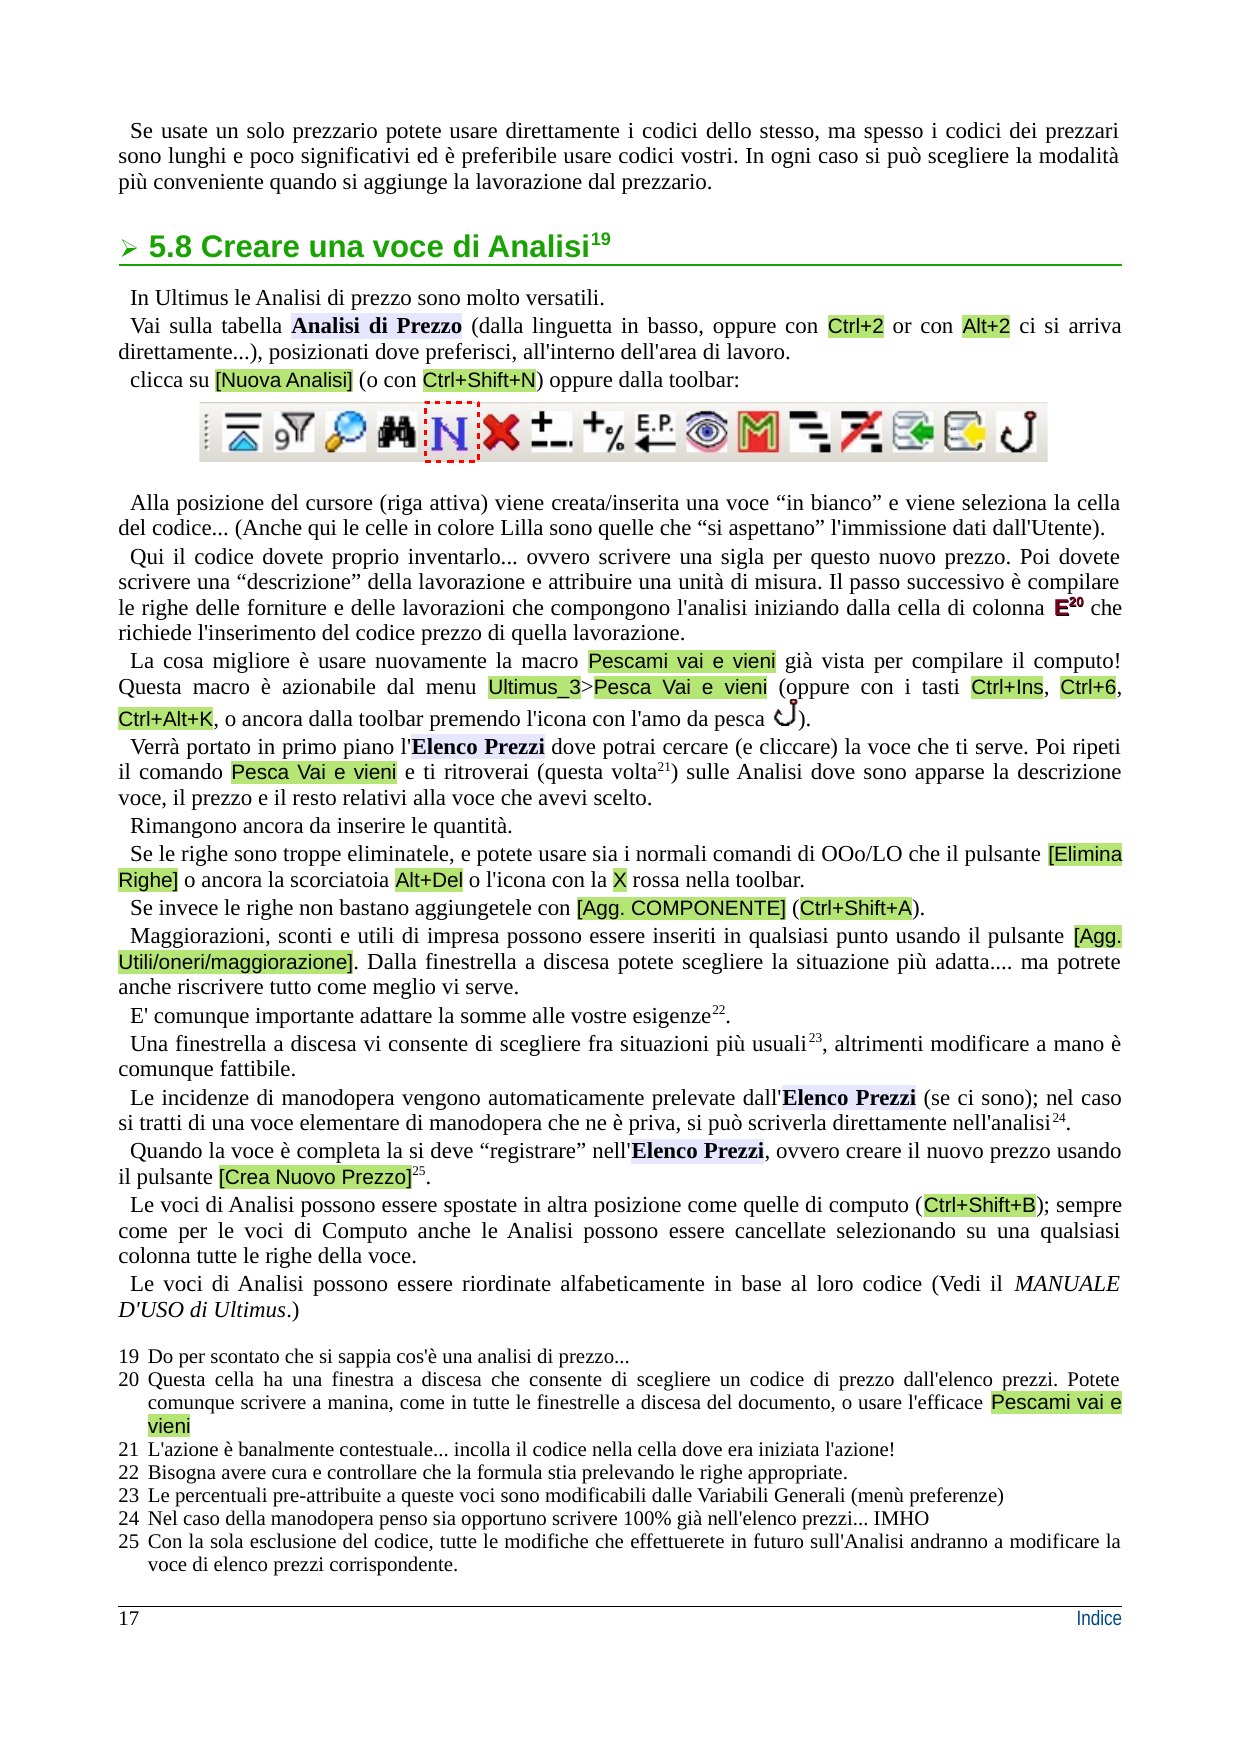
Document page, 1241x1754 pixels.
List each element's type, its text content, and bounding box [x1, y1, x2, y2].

text La cosa migliore è usare nuovamente la macro Pescami vai e vieni già vista per compilare il computo! Questa macro è azionabile dal menu Ultimus_3>Pesca Vai e vieni (oppure con i tasti Ctrl+Ins, Ctrl+6, Ctrl+Alt+K, o ancora dalla toolbar premendo l'icona con l'amo da pesca ). [118, 648, 1122, 731]
text Questa cella ha una finestra a discesa che consente di scegliere un codice di prezzo dall'elenco prezzi. Potete comunque scrivere a manina, come in tutte le finestrelle a discesa del documento, o usare l'efficace Pescami vai e vieni [118, 1368, 1122, 1437]
text Maggiorazioni, sconti e utili di impresa possono essere inseriti in qualsiasi punto usando il pulsante [Agg. Utili/oneri/maggiorazione]. Dalla finestrella a discesa potete scegliere la situazione più adatta.... ma potrete anche riscrivere tutto come meglio vi serve. [118, 923, 1122, 1000]
text clicca su [Nuova Analisi] (o con Ctrl+Shift+N) oppure dalla toolbar: [118, 367, 1122, 392]
text Se usate un solo prezzario potete usare direttamente i codici dello stesso, ma spesso i codici dei prezzari sono lunghi e poco significativi ed è preferibile usare codici vostri. In ogni caso si può scegliere la modalità più conveniente quando si aggiunge la lavorazione dal prezzario. [118, 118, 1122, 194]
text Se invece le righe non bastano aggiungetele con [Agg. COMPONENTE] (Ctrl+Shift+A). [118, 895, 1122, 921]
subtitle 5.8 Creare una voce di Analisi [119, 229, 1122, 264]
text Qui il codice dovete proprio inventarlo... ovvero scrivere una sigla per questo nuovo prezzo. Poi dovete scrivere una “descrizione” della lavorazione e attribuire una unità di misura. Il passo successivo è compilare le righe delle forniture e delle lavorazioni che compongono l'analisi iniziando dalla cella di colonna E che richiede l'inserimento del codice prezzo di quella lavorazione. [118, 544, 1122, 646]
list Do per scontato che si sappia cos'è una analisi di prezzo... [118, 1344, 1122, 1368]
text L'azione è banalmente contestuale... incolla il codice nella cella dove era iniziata l'azione! [118, 1437, 1122, 1461]
text Bisogna avere cura e controllare che la formula stia prelevando le righe appropriate. [118, 1461, 1122, 1484]
text Se le righe sono troppe eliminatele, e potete usare sia i normali comandi di OOo/LO che il pulsante [Elimina Righe] o ancora la scorciatoia Alt+Del o l'icona con la X rossa nella toolbar. [118, 841, 1122, 892]
text Rimangono ancora da inserire le quantità. [118, 813, 1122, 838]
picture [199, 402, 1048, 462]
text Le percentuali pre-attribuite a queste voci sono modificabili dalle Variabili Generali (menù preferenze) [118, 1484, 1122, 1507]
text In Ultimus le Analisi di prezzo sono molto versatili. [118, 285, 1122, 310]
text Con la sola esclusione del codice, tutte le modifiche che effettuerete in futuro sull'Analisi andranno a modificare la voce di elenco prezzi corrispondente. [118, 1530, 1122, 1576]
text Verrà portato in primo piano l'Elenco Prezzi dove potrai cercare (e cliccare) la voce che ti serve. Poi ripeti il comando Pesca Vai e vieni e ti ritroverai (questa volta) sulle Analisi dove sono apparse la descrizione voce, il prezzo e il resto relativi alla voce che avevi scelto. [118, 734, 1122, 810]
text Una finestrella a discesa vi consente di scegliere fra situazioni più usuali, altrimenti modificare a mano è comunque fattibile. [118, 1031, 1122, 1082]
text Le voci di Analisi possono essere riordinate alfabeticamente in base al loro codice (Vedi il MANUALE D'USO di Ultimus.) [118, 1271, 1122, 1322]
text Vai sulla tabella Analisi di Prezzo (dalla linguetta in basso, oppure con Ctrl+2 or con Alt+2 ci si arriva direttamente...), posizionati dove preferisci, all'interno dell'area di lavoro. [118, 313, 1122, 364]
picture [771, 699, 798, 726]
text Alla posizione del cursore (riga attiva) viene creata/inserita una voce “in bianco” e viene seleziona la cella del codice... (Anche qui le celle in colore Lilla sono quelle che “si aspettano” l'immissione dati dall'Utente). [118, 490, 1122, 541]
text E' comunque importante adattare la somme alle vostre esigenze. [118, 1003, 1122, 1028]
text Le voci di Analisi possono essere spostate in altra posizione come quelle di computo (Ctrl+Shift+B); sempre come per le voci di Computo anche le Analisi possono essere cancellate selezionando su una qualsiasi colonna tutte le righe della voce. [118, 1192, 1122, 1268]
text Quando la voce è completa la si deve “registrare” nell'Elenco Prezzi, ovvero creare il nuovo prezzo usando il pulsante [Crea Nuovo Prezzo]. [118, 1138, 1122, 1189]
text Le incidenze di manodopera vengono automaticamente prelevate dall'Elenco Prezzi (se ci sono); nel caso si tratti di una voce elementare di manodopera che ne è priva, si può scriverla direttamente nell'analisi. [118, 1085, 1122, 1136]
text Nel caso della manodopera penso sia opportuno scrivere 100% già nell'elenco prezzi... IMHO [118, 1507, 1122, 1530]
